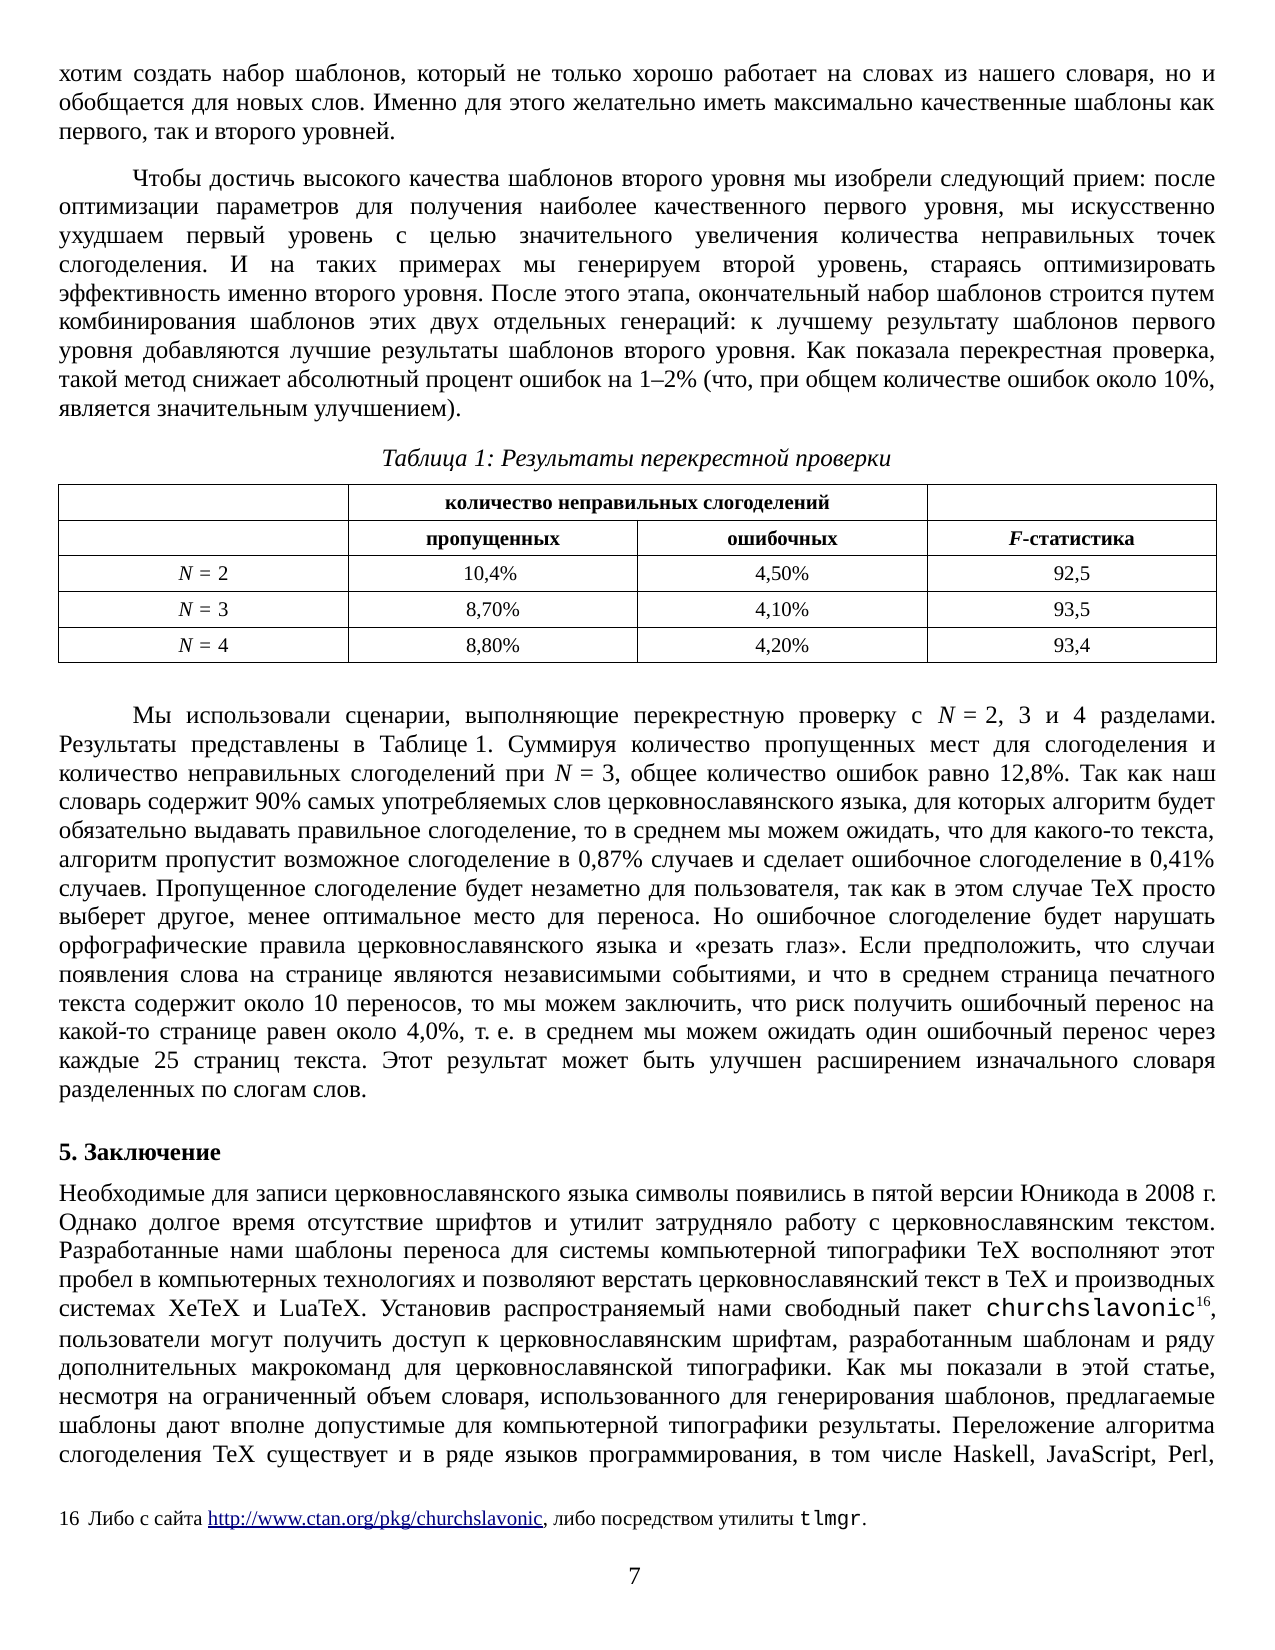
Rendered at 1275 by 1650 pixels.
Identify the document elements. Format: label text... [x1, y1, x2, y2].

table_cell пропущенных [349, 521, 637, 555]
table_cell 8,70% [349, 592, 637, 627]
table_cell ошибочных [638, 521, 927, 555]
table_cell 92,5 [928, 556, 1216, 591]
table_cell N = 2 [59, 556, 348, 591]
table_cell [59, 521, 348, 555]
table_cell 10,4% [349, 556, 637, 591]
table_cell 4,10% [638, 592, 927, 627]
text хотим создать набор шаблонов, который не только хорошо работает на словах из нашего словаря, но и обобщается для новых слов. Именно для этого желательно иметь максимально качественные шаблоны как первого, так и второго уровней. [58, 58, 1216, 145]
subtitle 5. Заключение [58, 1137, 1216, 1165]
text Либо с сайта http://www.ctan.org/pkg/churchslavonic, либо посредством утилиты tlmgr. [58, 1506, 1216, 1531]
text Мы использовали сценарии, выполняющие перекрестную проверку с N = 2, 3 и 4 разделами. Результаты представлены в Таблице 1. Суммируя количество пропущенных мест для слогоделения и количество неправильных слогоделений при N = 3, общее количество ошибок равно 12,8%. Так как наш словарь содержит 90% самых употребляемых слов церковнославянского языка, для которых алгоритм будет обязательно выдавать правильное слогоделение, то в среднем мы можем ожидать, что для какого-то текста, алгоритм пропустит возможное слогоделение в 0,87% случаев и сделает ошибочное слогоделение в 0,41% случаев. Пропущенное слогоделение будет незаметно для пользователя, так как в этом случае TeX просто выберет другое, менее оптимальное место для переноса. Но ошибочное слогоделение будет нарушать орфографические правила церковнославянского языка и «резать глаз». Если предположить, что случаи появления слова на странице являются независимыми событиями, и что в среднем страница печатного текста содержит около 10 переносов, то мы можем заключить, что риск получить ошибочный перенос на какой-то странице равен около 4,0%, т. е. в среднем мы можем ожидать один ошибочный перенос через каждые 25 страниц текста. Этот результат может быть улучшен расширением изначального словаря разделенных по слогам слов. [58, 671, 1216, 1103]
table_header [59, 485, 348, 520]
table_cell N = 4 [59, 628, 348, 662]
table_header количество неправильных слогоделений [349, 485, 927, 520]
table_cell 4,50% [638, 556, 927, 591]
text Чтобы достичь высокого качества шаблонов второго уровня мы изобрели следующий прием: после оптимизации параметров для получения наиболее качественного первого уровня, мы искусственно ухудшаем первый уровень с целью значительного увеличения количества неправильных точек слогоделения. И на таких примерах мы генерируем второй уровень, стараясь оптимизировать эффективность именно второго уровня. После этого этапа, окончательный набор шаблонов строится путем комбинирования шаблонов этих двух отдельных генераций: к лучшему результату шаблонов первого уровня добавляются лучшие результаты шаблонов второго уровня. Как показала перекрестная проверка, такой метод снижает абсолютный процент ошибок на 1–2% (что, при общем количестве ошибок около 10%, является значительным улучшением). [58, 163, 1216, 421]
table_cell 93,5 [928, 592, 1216, 627]
table_cell 4,20% [638, 628, 927, 662]
table_cell F-статистика [928, 521, 1216, 555]
table_header [928, 485, 1216, 520]
text Необходимые для записи церковнославянского языка символы появились в пятой версии Юникода в 2008 г. Однако долгое время отсутствие шрифтов и утилит затрудняло работу с церковнославянским текстом. Разработанные нами шаблоны переноса для системы компьютерной типографики TeX восполняют этот пробел в компьютерных технологиях и позволяют верстать церковнославянский текст в TeX и производных системах XeTeX и LuaTeX. Установив распространяемый нами свободный пакет churchslavonic, пользователи могут получить доступ к церковнославянским шрифтам, разработанным шаблонам и ряду дополнительных макрокоманд для церковнославянской типографики. Как мы показали в этой статье, несмотря на ограниченный объем словаря, использованного для генерирования шаблонов, предлагаемые шаблоны дают вполне допустимые для компьютерной типографики результаты. Переложение алгоритма слогоделения TeX существует и в ряде языков программирования, в том числе Haskell, JavaScript, Perl, [58, 1178, 1216, 1467]
table_cell 8,80% [349, 628, 637, 662]
table_cell N = 3 [59, 592, 348, 627]
table_cell 93,4 [928, 628, 1216, 662]
text Таблица 1: Результаты перекрестной проверки [58, 443, 1216, 472]
